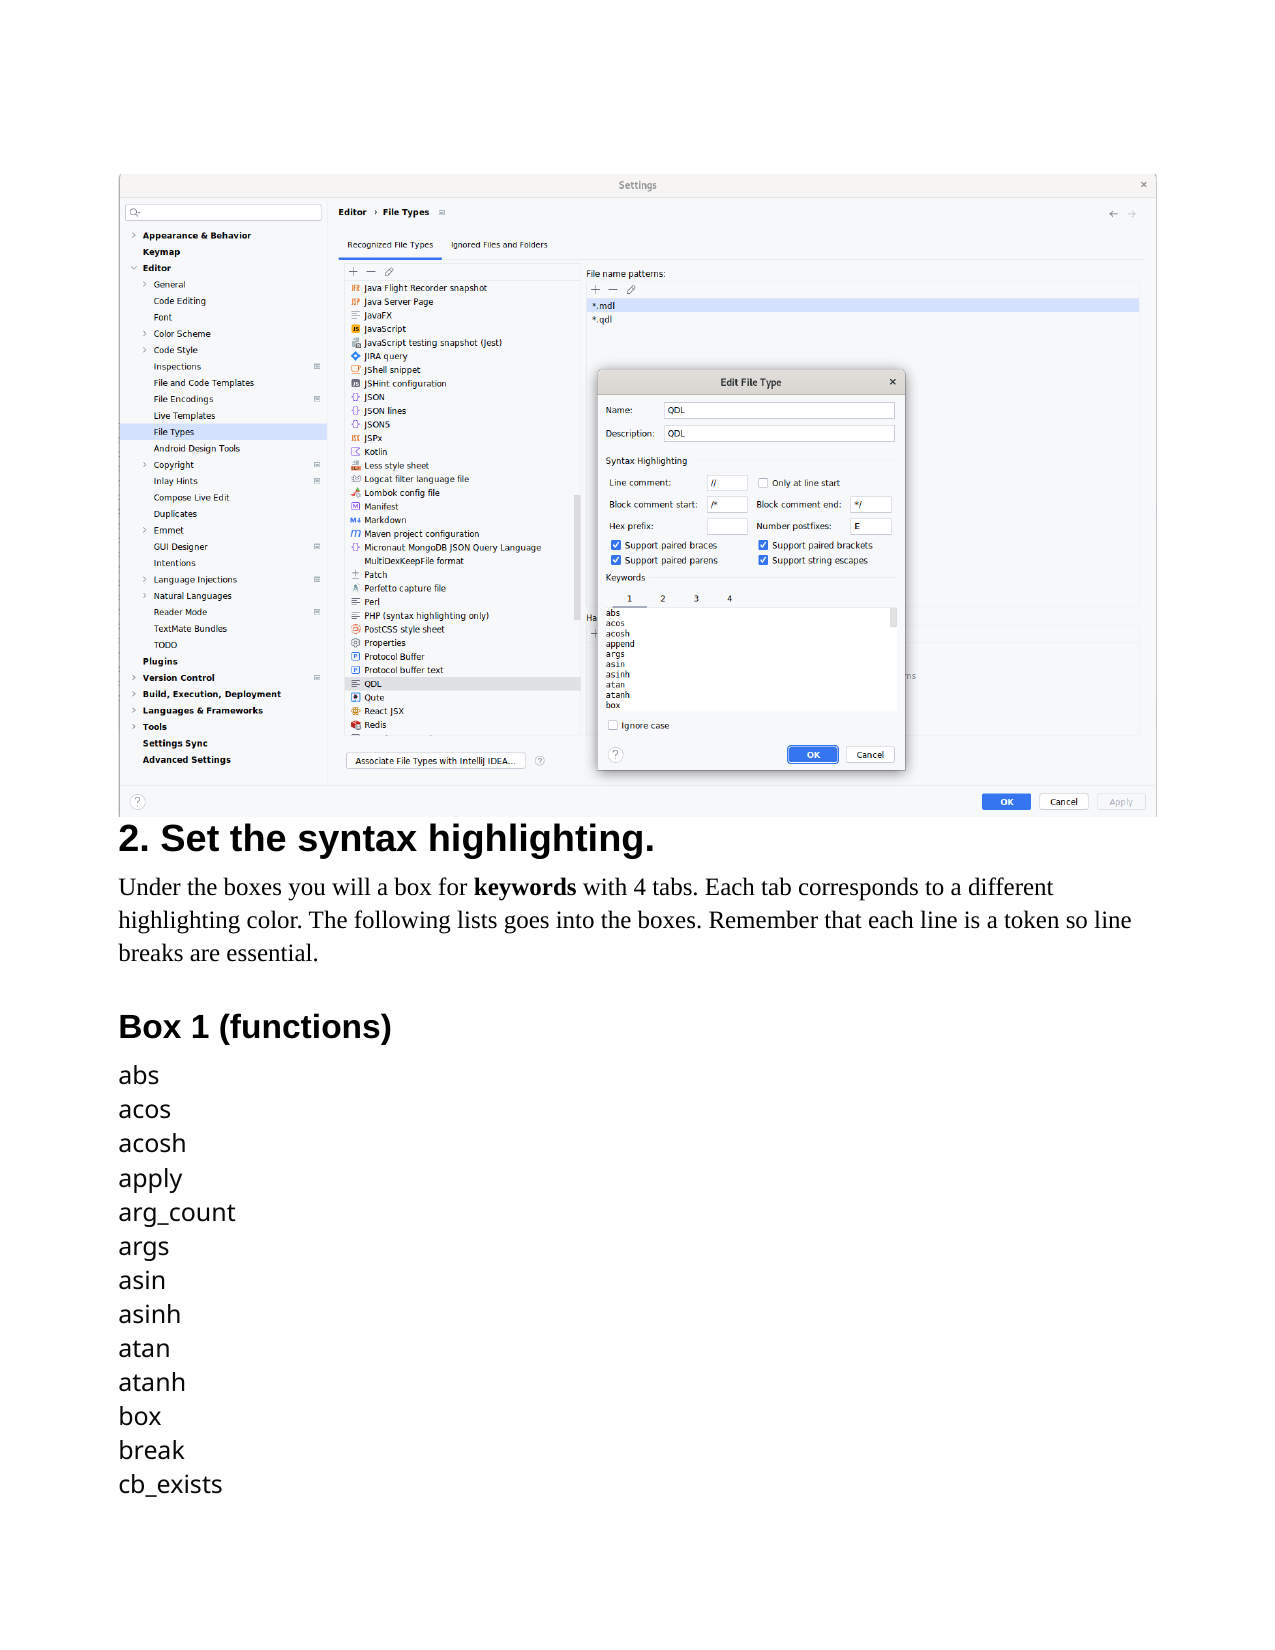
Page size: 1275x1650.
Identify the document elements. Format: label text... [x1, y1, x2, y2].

text abs acos acosh apply arg_count args asin asinh atan atanh box break cb_exists [118, 1058, 1157, 1501]
subtitle Box 1 (functions) [118, 1007, 1157, 1046]
subtitle 2. Set the syntax highlighting. [118, 817, 1157, 860]
text Under the boxes you will a box for keywords with 4 tabs. Each tab corresponds to a different highlighting color. The following lists goes into the boxes. Remember that each line is a token so line breaks are essential. [118, 872, 1157, 967]
picture [118, 174, 1157, 817]
